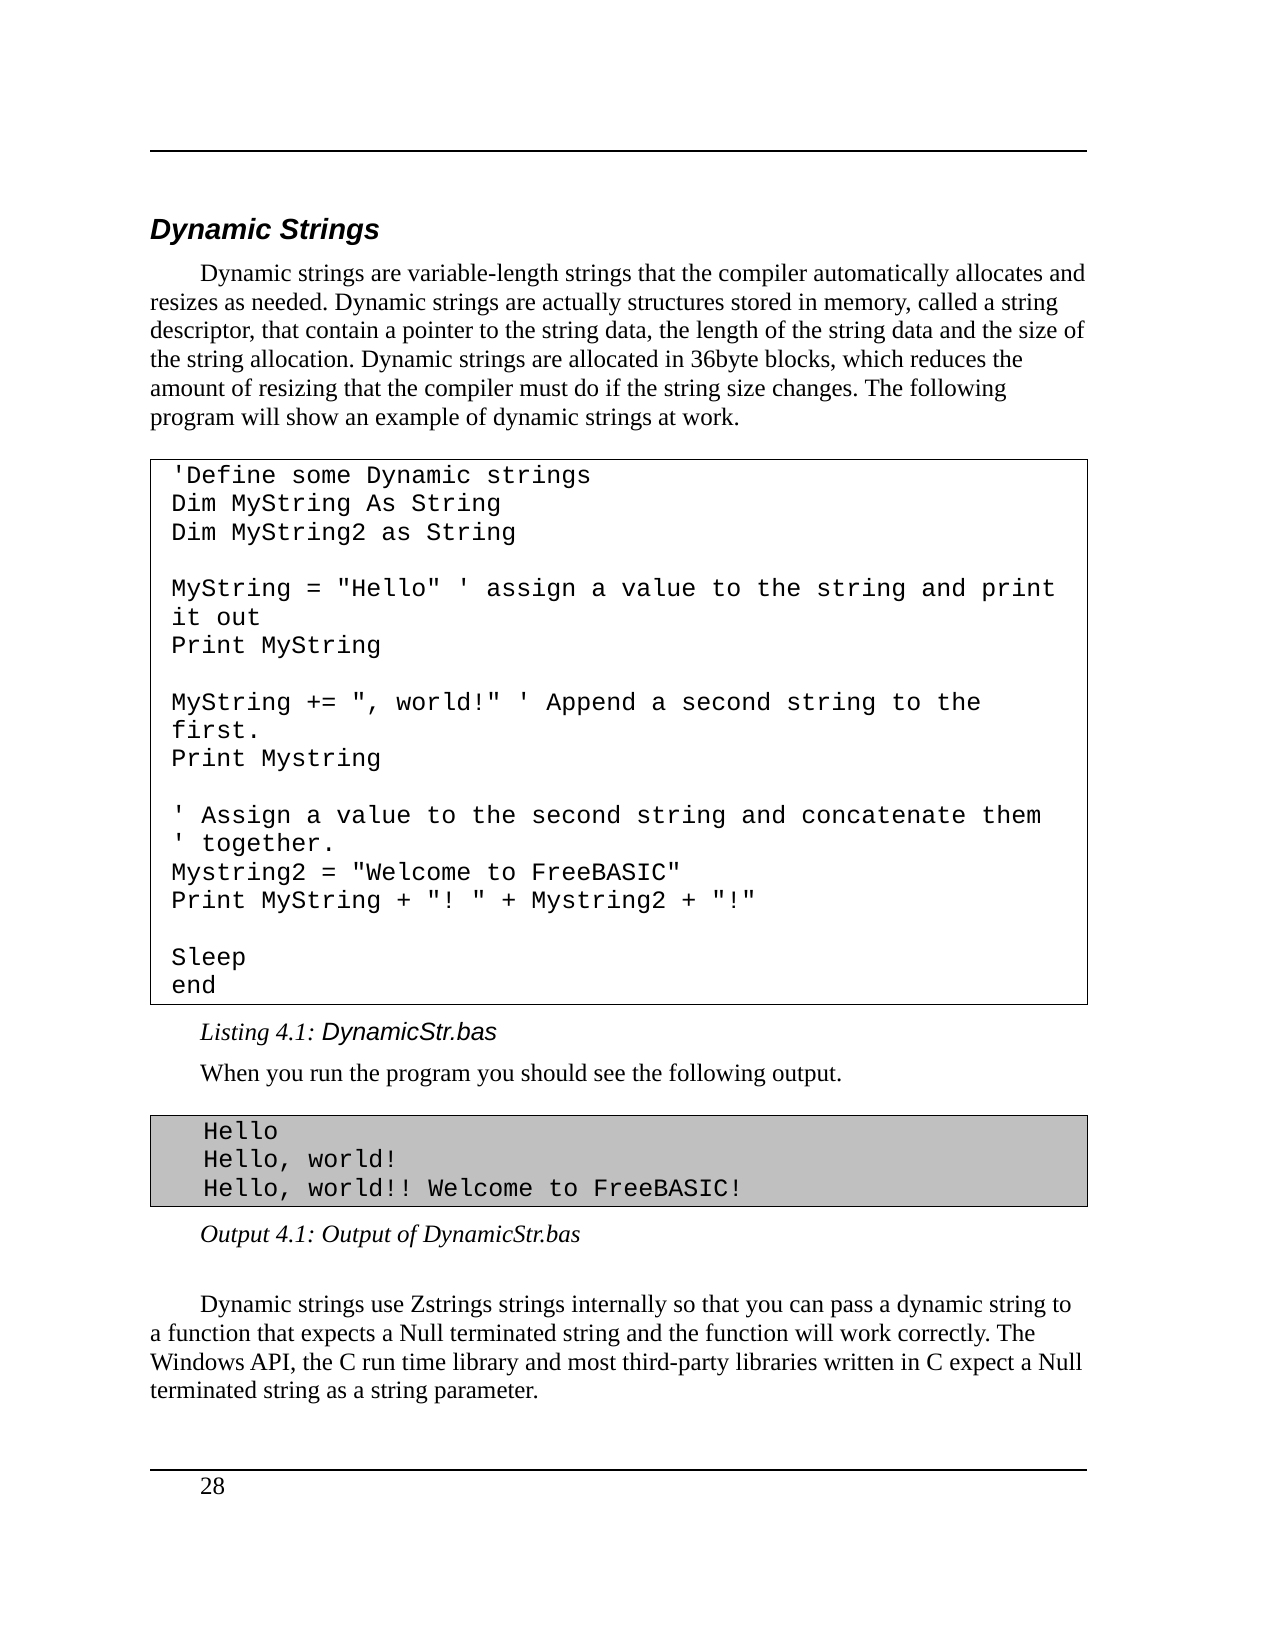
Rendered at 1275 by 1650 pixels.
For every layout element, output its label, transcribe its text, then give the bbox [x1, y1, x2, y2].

text Dim MyString2 as String [151, 516, 1087, 547]
text Mystring2 = "Welcome to FreeBASIC" [151, 856, 1087, 884]
text Dynamic strings are variable-length strings that the compiler automatically allocates and resizes as needed. Dynamic strings are actually structures stored in memory, called a string descriptor, that contain a pointer to the string data, the length of the string data and the size of the string allocation. Dynamic strings are allocated in 36byte blocks, which reduces the amount of resizing that the compiler must do if the string size changes. The following program will show an example of dynamic strings at work. [150, 258, 1087, 431]
text MyString += ", world!" ' Append a second string to the first. [151, 686, 1087, 743]
text Listing 4.1: DynamicStr.bas [150, 1016, 1087, 1045]
text Output 4.1: Output of DynamicStr.bas [150, 1219, 1087, 1248]
subtitle Dynamic Strings [150, 212, 1087, 246]
text ' Assign a value to the second string and concatenate them [151, 799, 1087, 828]
text Print MyString + "! " + Mystring2 + "!" [151, 884, 1087, 916]
text Dim MyString As String [151, 488, 1087, 516]
text Sleep [151, 941, 1087, 969]
text MyString = "Hello" ' assign a value to the string and print it out [151, 573, 1087, 629]
text Dynamic strings use Zstrings strings internally so that you can pass a dynamic string to a function that expects a Null terminated string and the function will work correctly. The Windows API, the C run time library and most third-party libraries written in C expect a Null terminated string as a string parameter. [150, 1289, 1087, 1404]
text 'Define some Dynamic strings [151, 460, 1087, 488]
text end [151, 969, 1087, 1004]
text Hello [151, 1116, 1087, 1144]
text Print MyString [151, 629, 1087, 661]
text When you run the program you should see the following output. [150, 1058, 1087, 1087]
text Hello, world! [151, 1144, 1087, 1172]
text ' together. [151, 828, 1087, 856]
text Print Mystring [151, 743, 1087, 774]
text Hello, world!! Welcome to FreeBASIC! [151, 1172, 1087, 1206]
